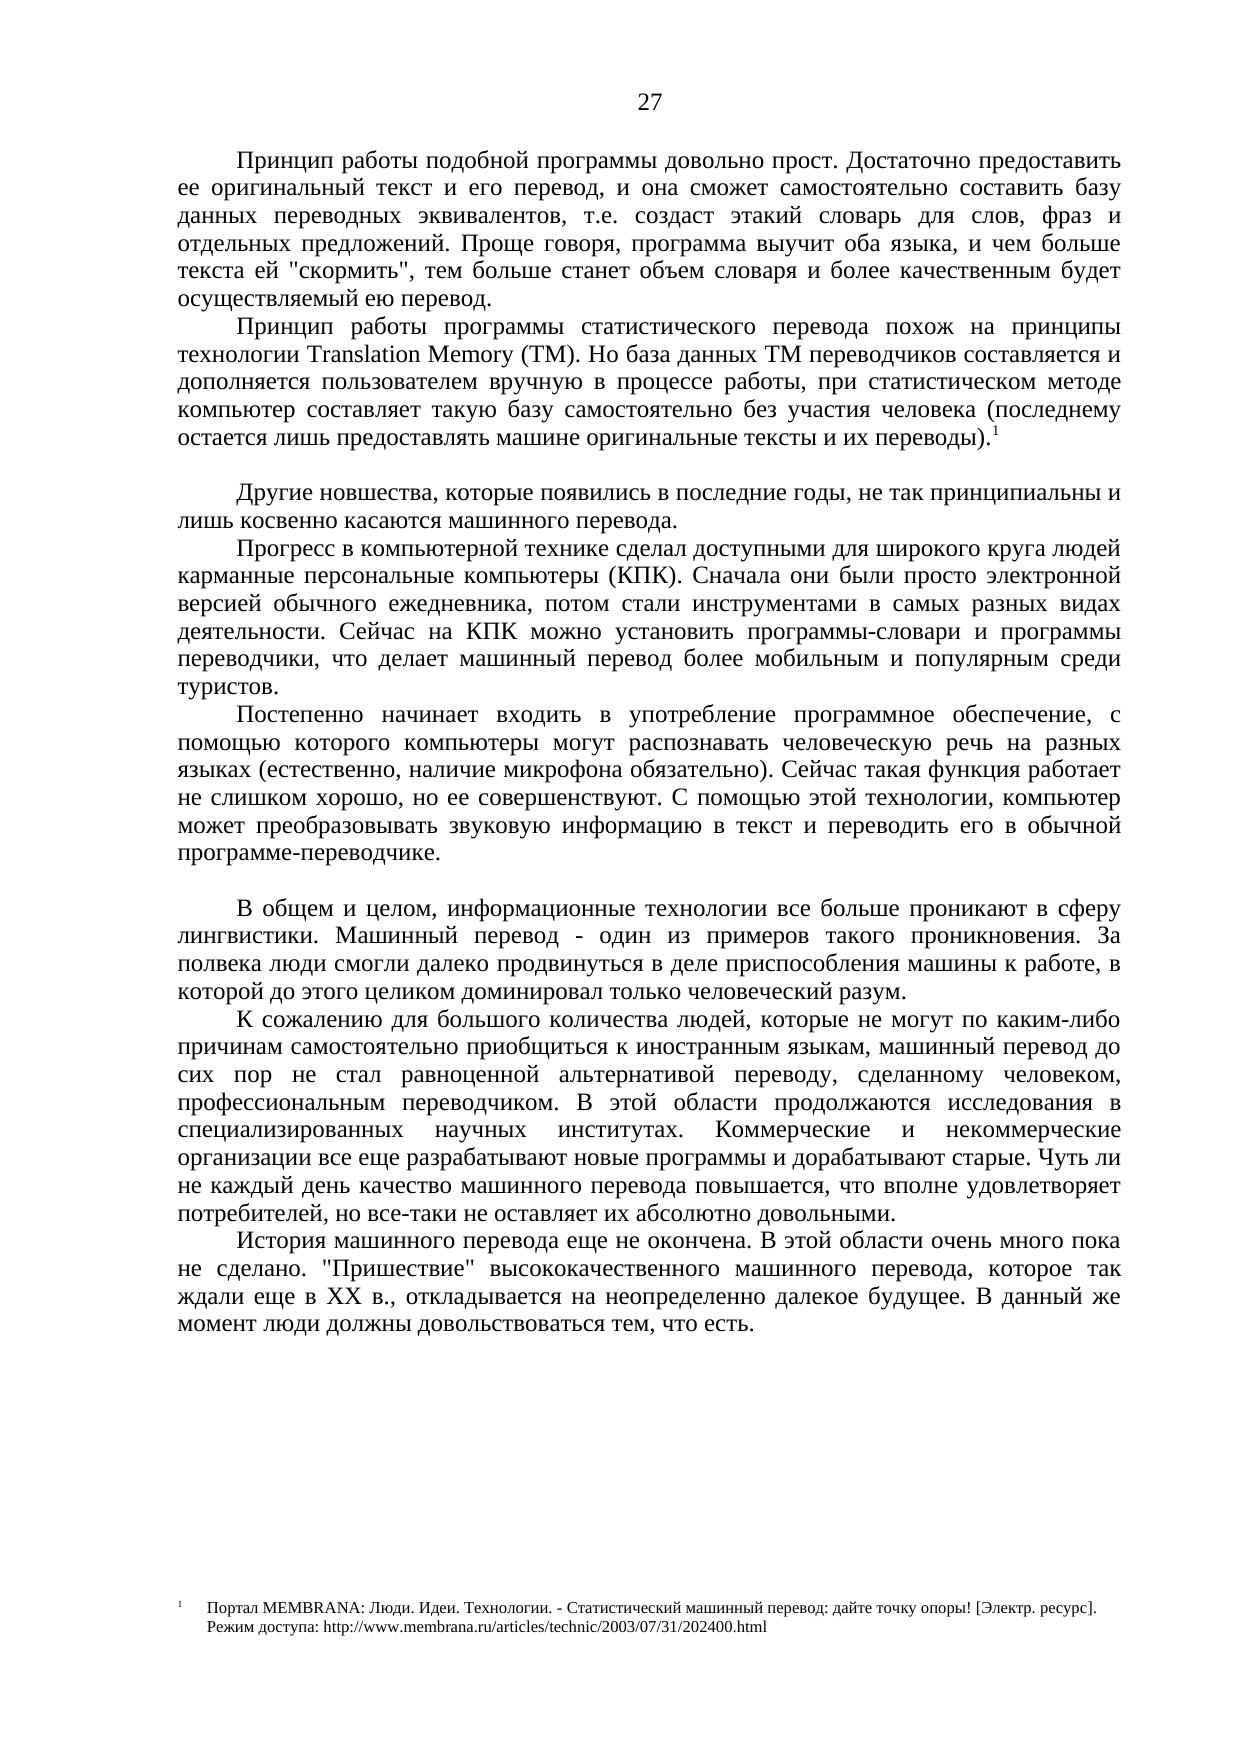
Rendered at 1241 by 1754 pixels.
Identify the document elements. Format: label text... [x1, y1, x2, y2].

text Принцип работы подобной программы довольно прост. Достаточно предоставить ее оригинальный текст и его перевод, и она сможет самостоятельно составить базу данных переводных эквивалентов, т.е. создаст этакий словарь для слов, фраз и отдельных предложений. Проще говоря, программа выучит оба языка, и чем больше текста ей "скормить", тем больше станет объем словаря и более качественным будет осуществляемый ею перевод. [177, 146, 1122, 312]
text В общем и целом, информационные технологии все больше проникают в сферу лингвистики. Машинный перевод - один из примеров такого проникновения. За полвека люди смогли далеко продвинуться в деле приспособления машины к работе, в которой до этого целиком доминировал только человеческий разум. [177, 894, 1122, 1005]
text К сожалению для большого количества людей, которые не могут по каким-либо причинам самостоятельно приобщиться к иностранным языкам, машинный перевод до сих пор не стал равноценной альтернативой переводу, сделанному человеком, профессиональным переводчиком. В этой области продолжаются исследования в специализированных научных институтах. Коммерческие и некоммерческие организации все еще разрабатывают новые программы и дорабатывают старые. Чуть ли не каждый день качество машинного перевода повышается, что вполне удовлетворяет потребителей, но все-таки не оставляет их абсолютно довольными. [177, 1005, 1122, 1226]
text Портал MEMBRANA: Люди. Идеи. Технологии. - Статистический машинный перевод: дайте точку опоры! [Электр. ресурс]. Режим доступа: http://www.membrana.ru/articles/technic/2003/07/31/202400.html [177, 1599, 1122, 1636]
text Прогресс в компьютерной технике сделал доступными для широкого круга людей карманные персональные компьютеры (КПК). Сначала они были просто электронной версией обычного ежедневника, потом стали инструментами в самых разных видах деятельности. Сейчас на КПК можно установить программы-словари и программы переводчики, что делает машинный перевод более мобильным и популярным среди туристов. [177, 534, 1122, 700]
text Принцип работы программы статистического перевода похож на принципы технологии Translation Memory (TM). Но база данных TM переводчиков составляется и дополняется пользователем вручную в процессе работы, при статистическом методе компьютер составляет такую базу самостоятельно без участия человека (последнему остается лишь предоставлять машине оригинальные тексты и их переводы). [177, 312, 1122, 451]
text Постепенно начинает входить в употребление программное обеспечение, с помощью которого компьютеры могут распознавать человеческую речь на разных языках (естественно, наличие микрофона обязательно). Сейчас такая функция работает не слишком хорошо, но ее совершенствуют. С помощью этой технологии, компьютер может преобразовывать звуковую информацию в текст и переводить его в обычной программе-переводчике. [177, 700, 1122, 866]
text История машинного перевода еще не окончена. В этой области очень много пока не сделано. "Пришествие" высококачественного машинного перевода, которое так ждали еще в XX в., откладывается на неопределенно далекое будущее. В данный же момент люди должны довольствоваться тем, что есть. [177, 1226, 1122, 1337]
text Другие новшества, которые появились в последние годы, не так принципиальны и лишь косвенно касаются машинного перевода. [177, 478, 1122, 534]
